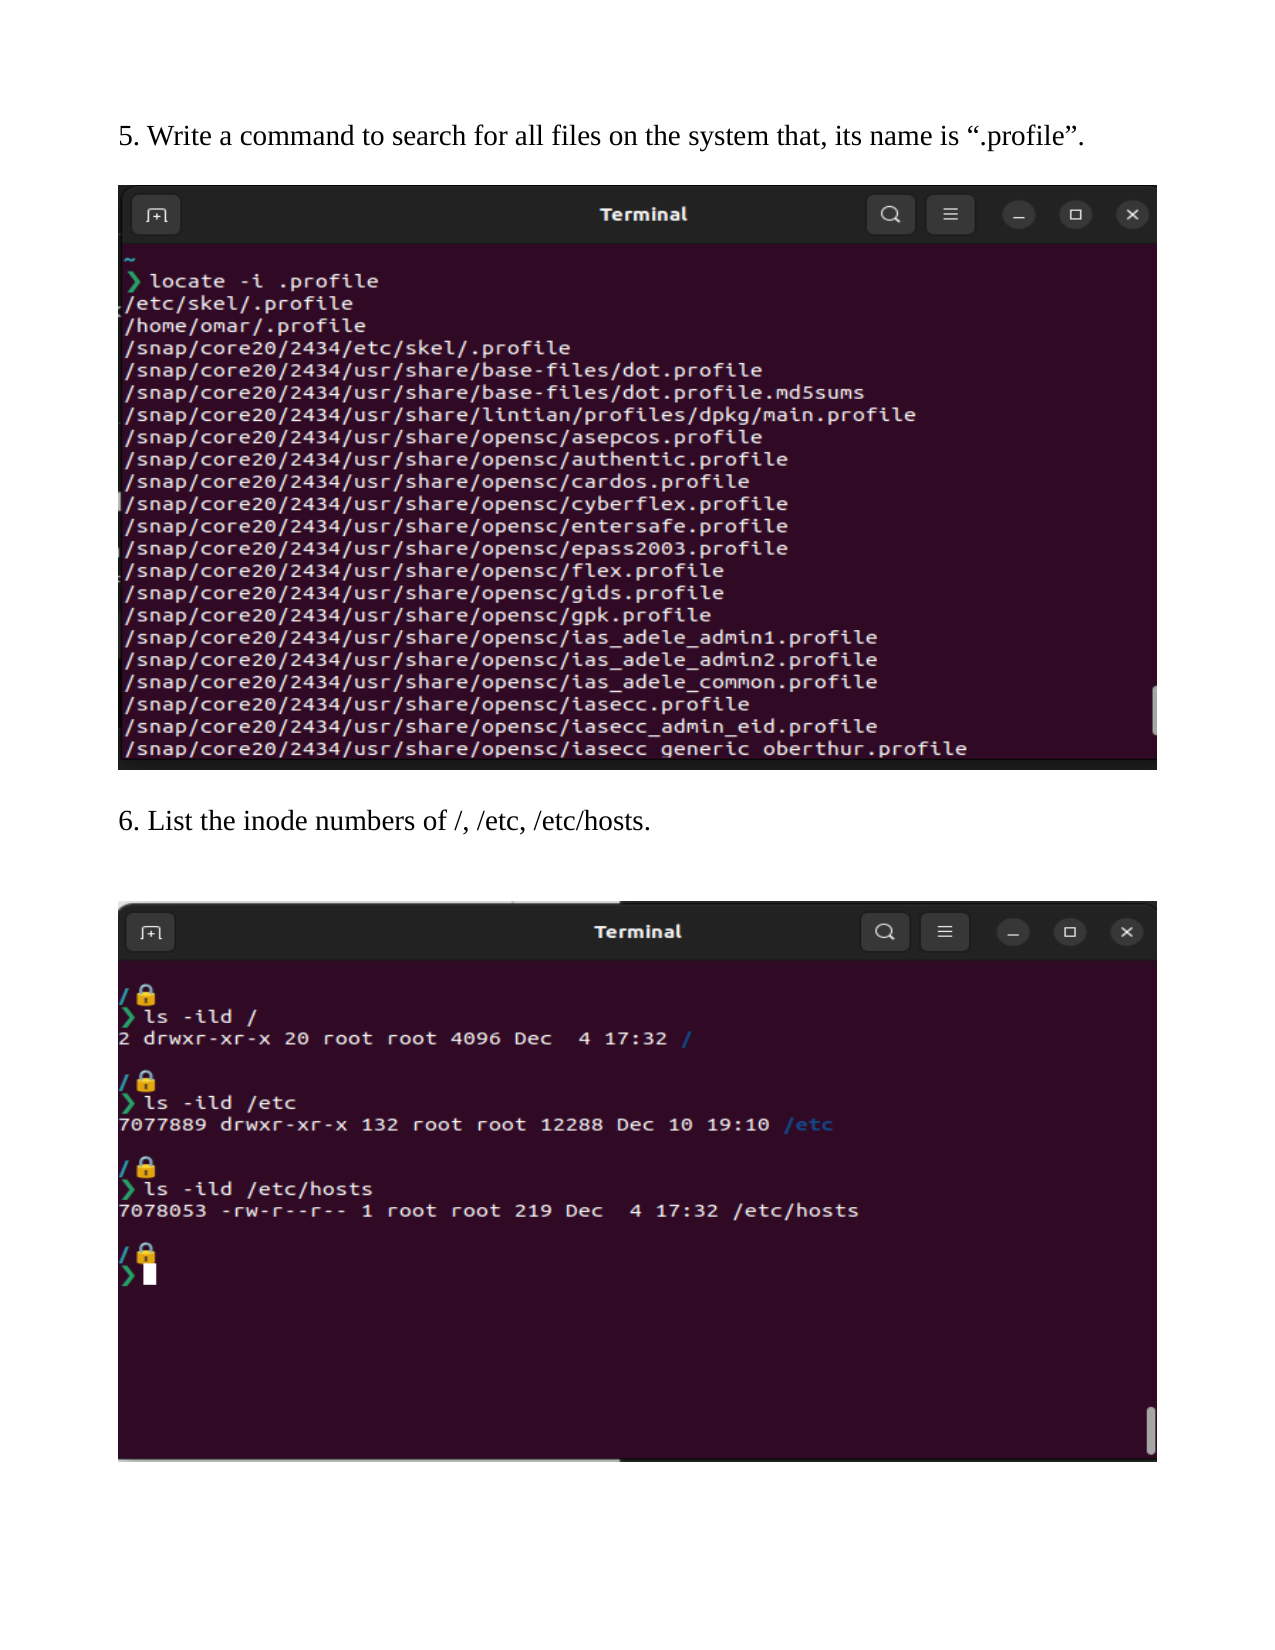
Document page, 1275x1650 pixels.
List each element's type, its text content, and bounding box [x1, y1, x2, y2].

text 5. Write a command to search for all files on the system that, its name is “.profile”. [118, 118, 1157, 152]
text 6. List the inode numbers of /, /etc, /etc/hosts. [118, 803, 1157, 836]
picture [118, 185, 1157, 770]
picture [118, 901, 1157, 1462]
